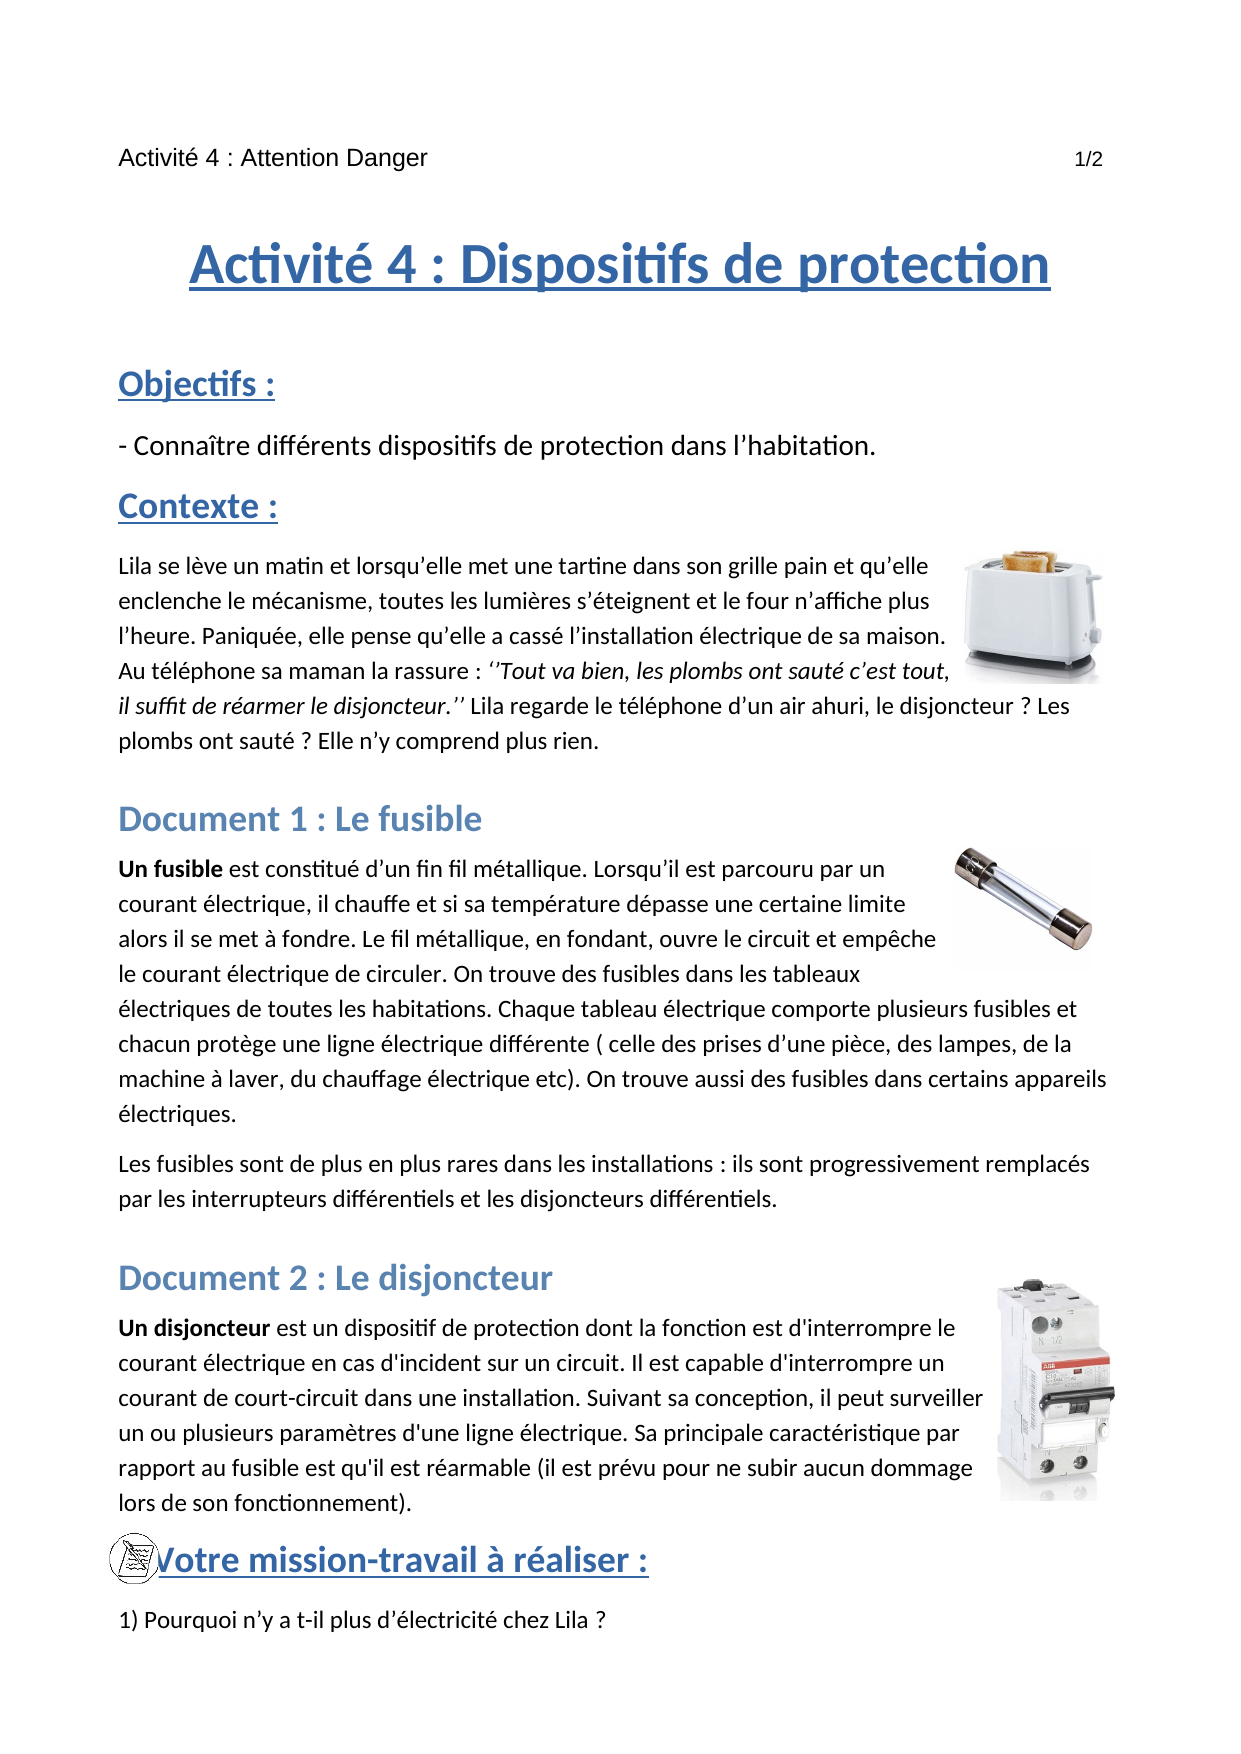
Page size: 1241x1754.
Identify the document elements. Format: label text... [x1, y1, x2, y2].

subtitle Document 2 : Le disjoncteur [118, 1253, 1122, 1299]
picture [959, 547, 1106, 684]
text Un fusible est constitué d’un fin fil métallique. Lorsqu’il est parcouru par un courant électrique, il chauffe et si sa température dépasse une certaine limite alors il se met à fondre. Le fil métallique, en fondant, ouvre le circuit et empêche le courant électrique de circuler. On trouve des fusibles dans les tableaux électriques de toutes les habitations. Chaque tableau électrique comporte plusieurs fusibles et chacun protège une ligne électrique différente ( celle des prises d’une pièce, des lampes, de la machine à laver, du chauffage électrique etc). On trouve aussi des fusibles dans certains appareils électriques. [118, 853, 1122, 1129]
text Les fusibles sont de plus en plus rares dans les installations : ils sont progressivement remplacés par les interrupteurs différentiels et les disjoncteurs différentiels. [118, 1148, 1122, 1214]
picture [991, 1279, 1117, 1501]
title Activité 4 : Dispositifs de protection [118, 226, 1122, 298]
text Contexte : [118, 482, 1122, 528]
text 1) Pourquoi n’y a t-il plus d’électricité chez Lila ? [118, 1604, 1122, 1634]
picture [109, 1533, 159, 1584]
text Lila se lève un matin et lorsqu’elle met une tartine dans son grille pain et qu’elle enclenche le mécanisme, toutes les lumières s’éteignent et le four n’affiche plus l’heure. Paniquée, elle pense qu’elle a cassé l’installation électrique de sa maison. Au téléphone sa maman la rassure : ‘’Tout va bien, les plombs ont sauté c’est tout, il suffit de réarmer le disjoncteur.’’ Lila regarde le téléphone d’un air ahuri, le disjoncteur ? Les plombs ont sauté ? Elle n’y comprend plus rien. [118, 550, 1122, 755]
subtitle Document 1 : Le fusible [118, 795, 1122, 841]
text Objectifs : [118, 360, 1122, 406]
picture [953, 846, 1093, 972]
text - Connaître différents dispositifs de protection dans l’habitation. [118, 427, 1122, 463]
text Un disjoncteur est un dispositif de protection dont la fonction est d'interrompre le courant électrique en cas d'incident sur un circuit. Il est capable d'interrompre un courant de court-circuit dans une installation. Suivant sa conception, il peut surveiller un ou plusieurs paramètres d'une ligne électrique. Sa principale caractéristique par rapport au fusible est qu'il est réarmable (il est prévu pour ne subir aucun dommage lors de son fonctionnement). [118, 1312, 1122, 1517]
text Votre mission-travail à réaliser : [159, 1536, 1122, 1582]
